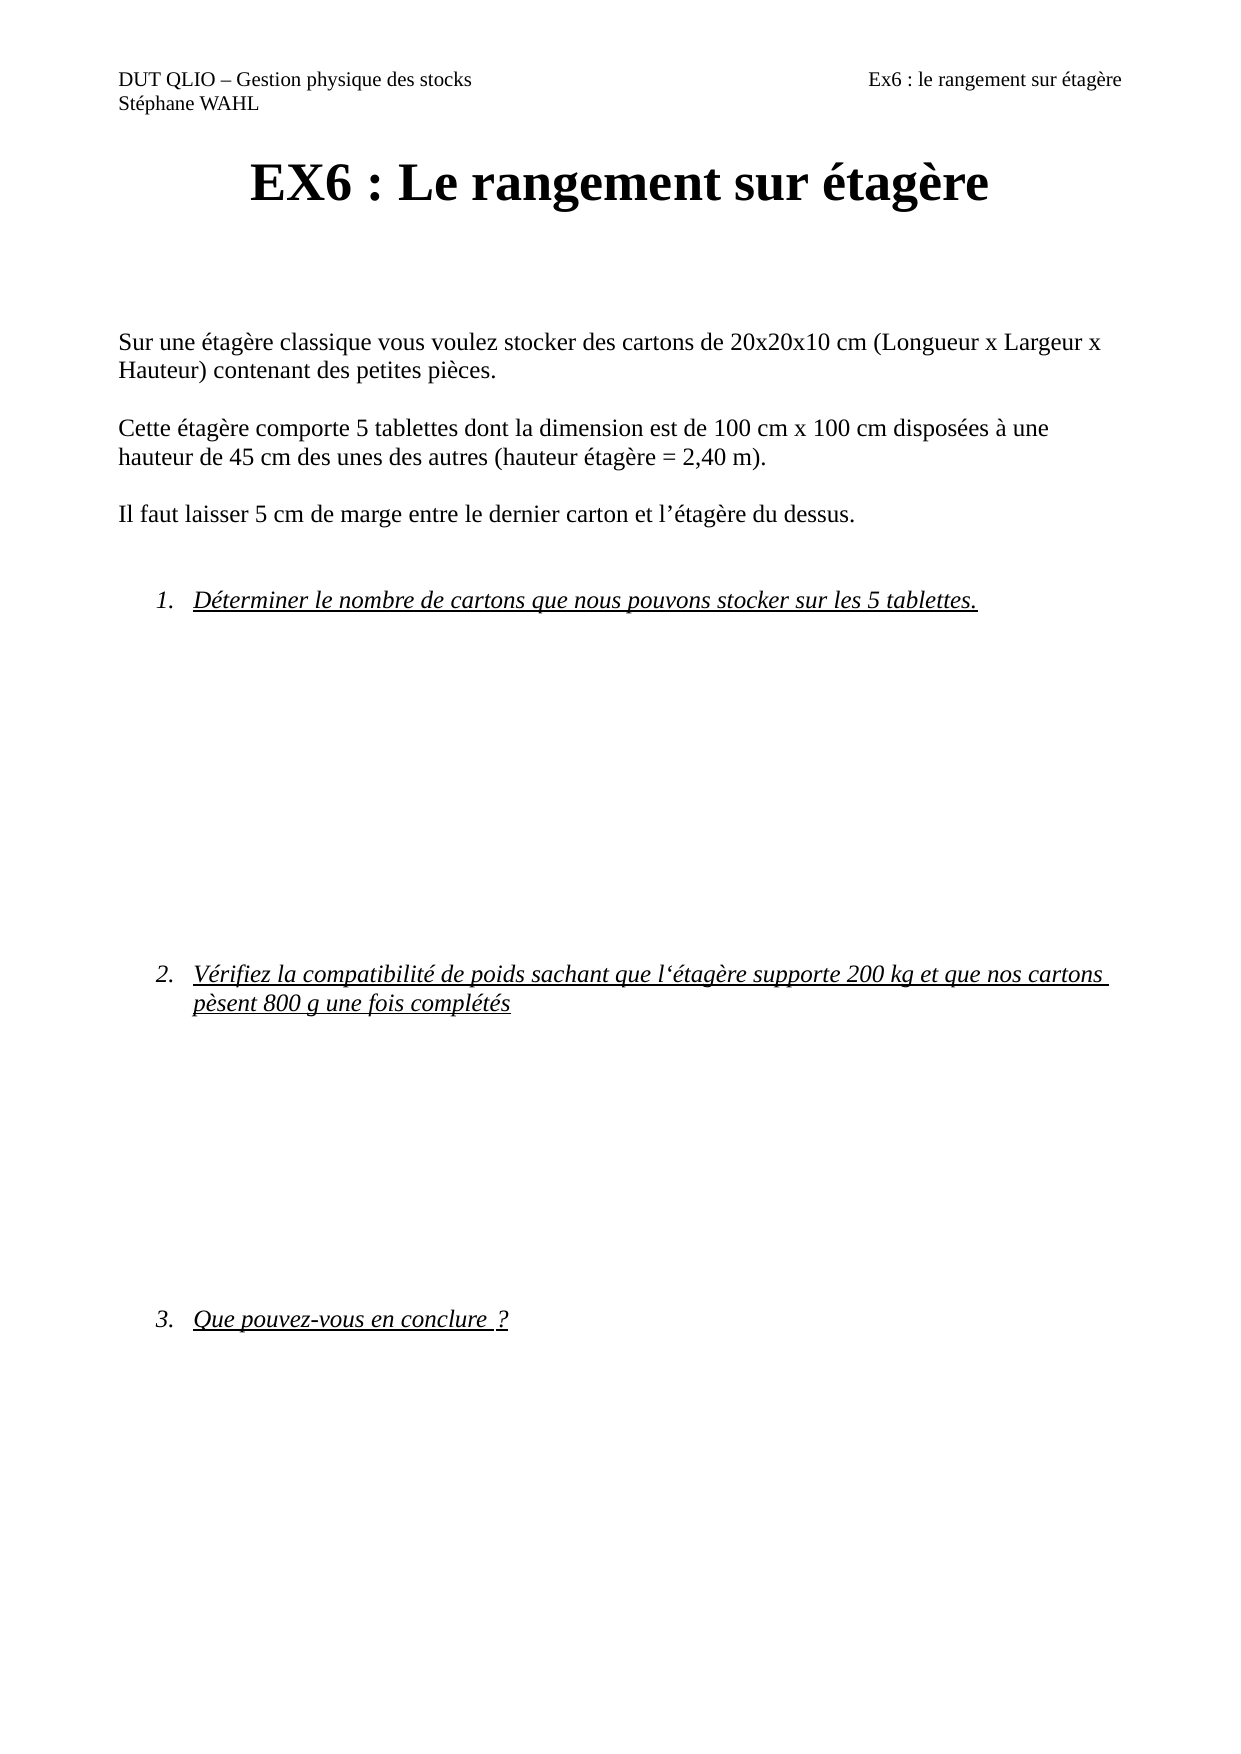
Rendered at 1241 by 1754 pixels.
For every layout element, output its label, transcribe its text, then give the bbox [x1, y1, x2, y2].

list Que pouvez-vous en conclure ? [156, 1304, 1122, 1333]
text Il faut laisser 5 cm de marge entre le dernier carton et l’étagère du dessus. [118, 499, 1122, 528]
text Sur une étagère classique vous voulez stocker des cartons de 20x20x10 cm (Longueur x Largeur x Hauteur) contenant des petites pièces. [118, 327, 1122, 384]
text Cette étagère comporte 5 tablettes dont la dimension est de 100 cm x 100 cm disposées à une hauteur de 45 cm des unes des autres (hauteur étagère = 2,40 m). [118, 413, 1122, 470]
text EX6 : Le rangement sur étagère [118, 149, 1122, 212]
list Déterminer le nombre de cartons que nous pouvons stocker sur les 5 tablettes. [156, 585, 1122, 614]
list Vérifiez la compatibilité de poids sachant que l‘étagère supporte 200 kg et que nos cartons pèsent 800 g une fois complétés [156, 959, 1122, 1017]
